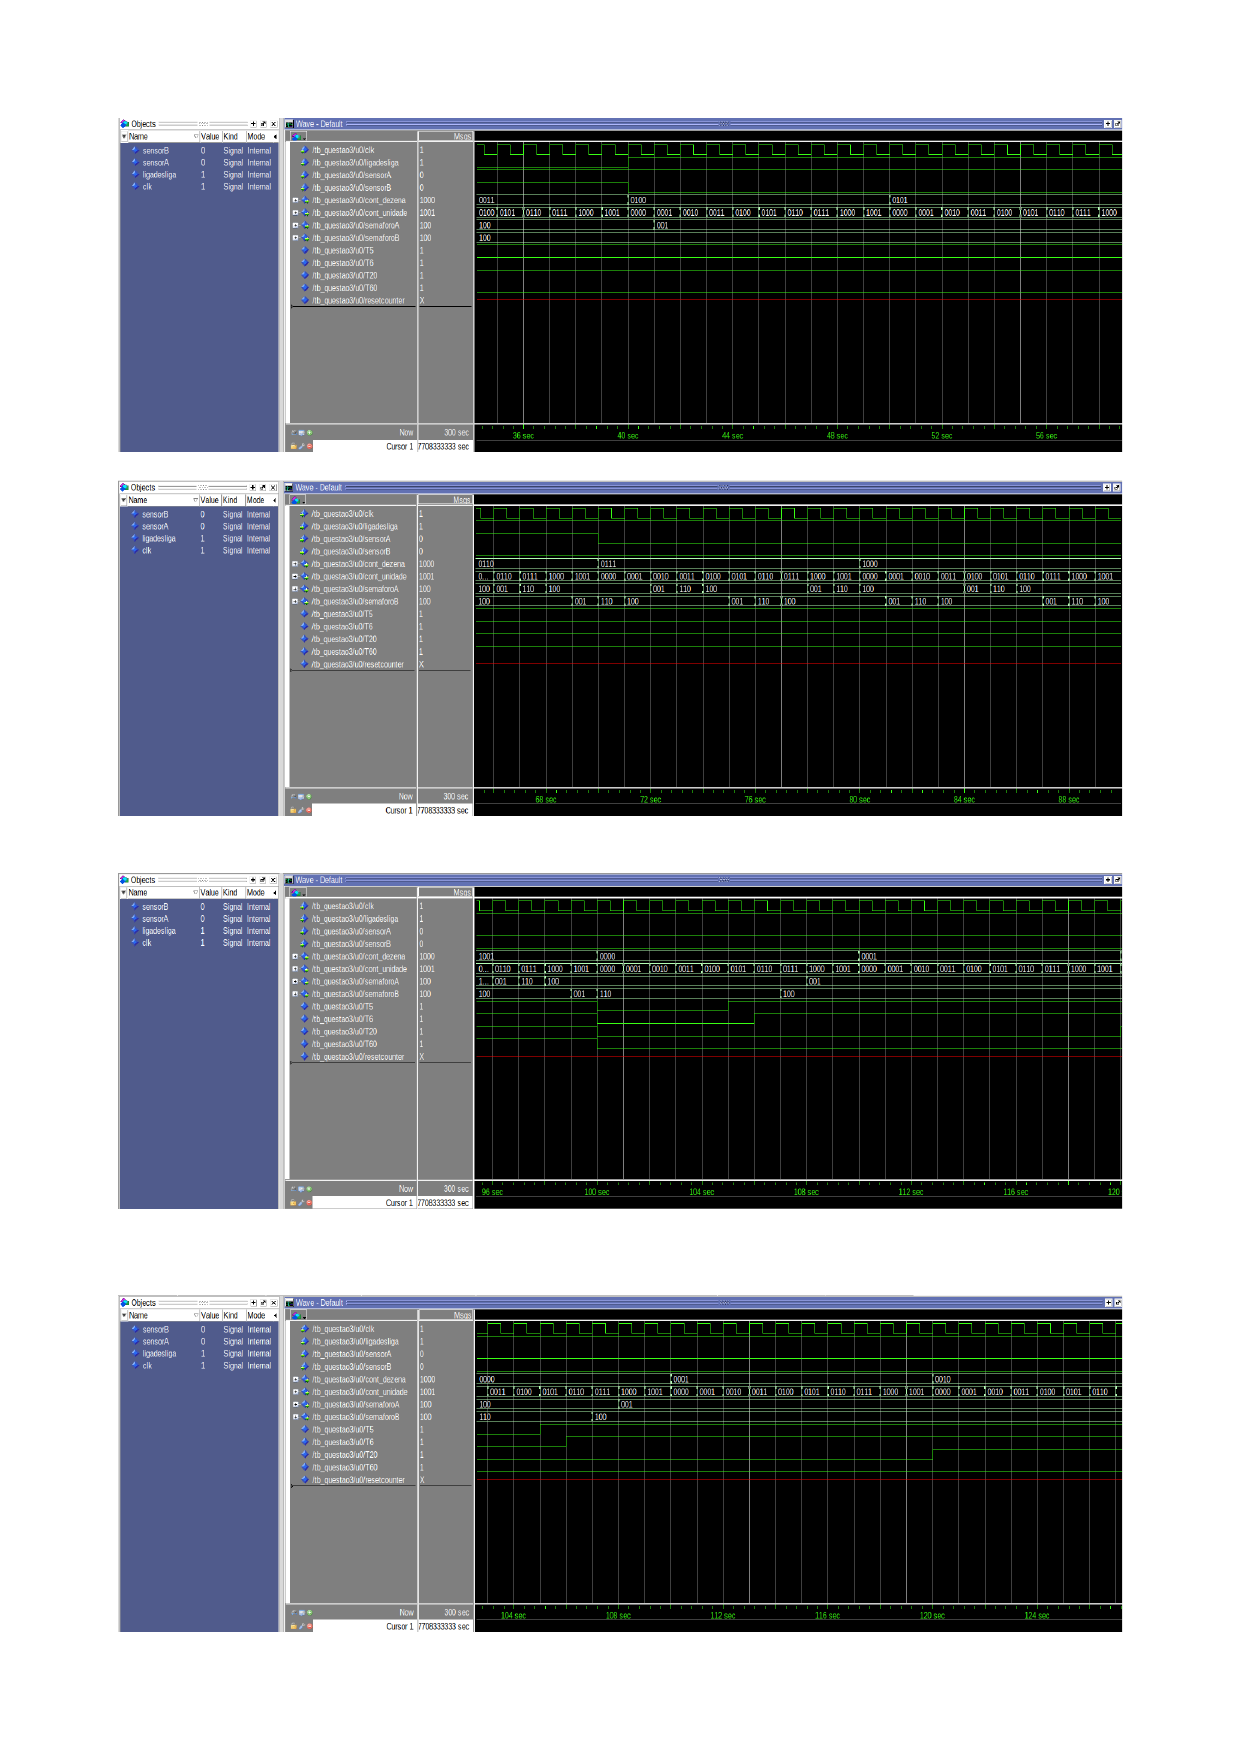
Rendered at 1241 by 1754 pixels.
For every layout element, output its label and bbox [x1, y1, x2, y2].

picture [118, 873, 1123, 1209]
picture [118, 1295, 1123, 1632]
picture [118, 118, 1123, 452]
picture [118, 480, 1123, 816]
